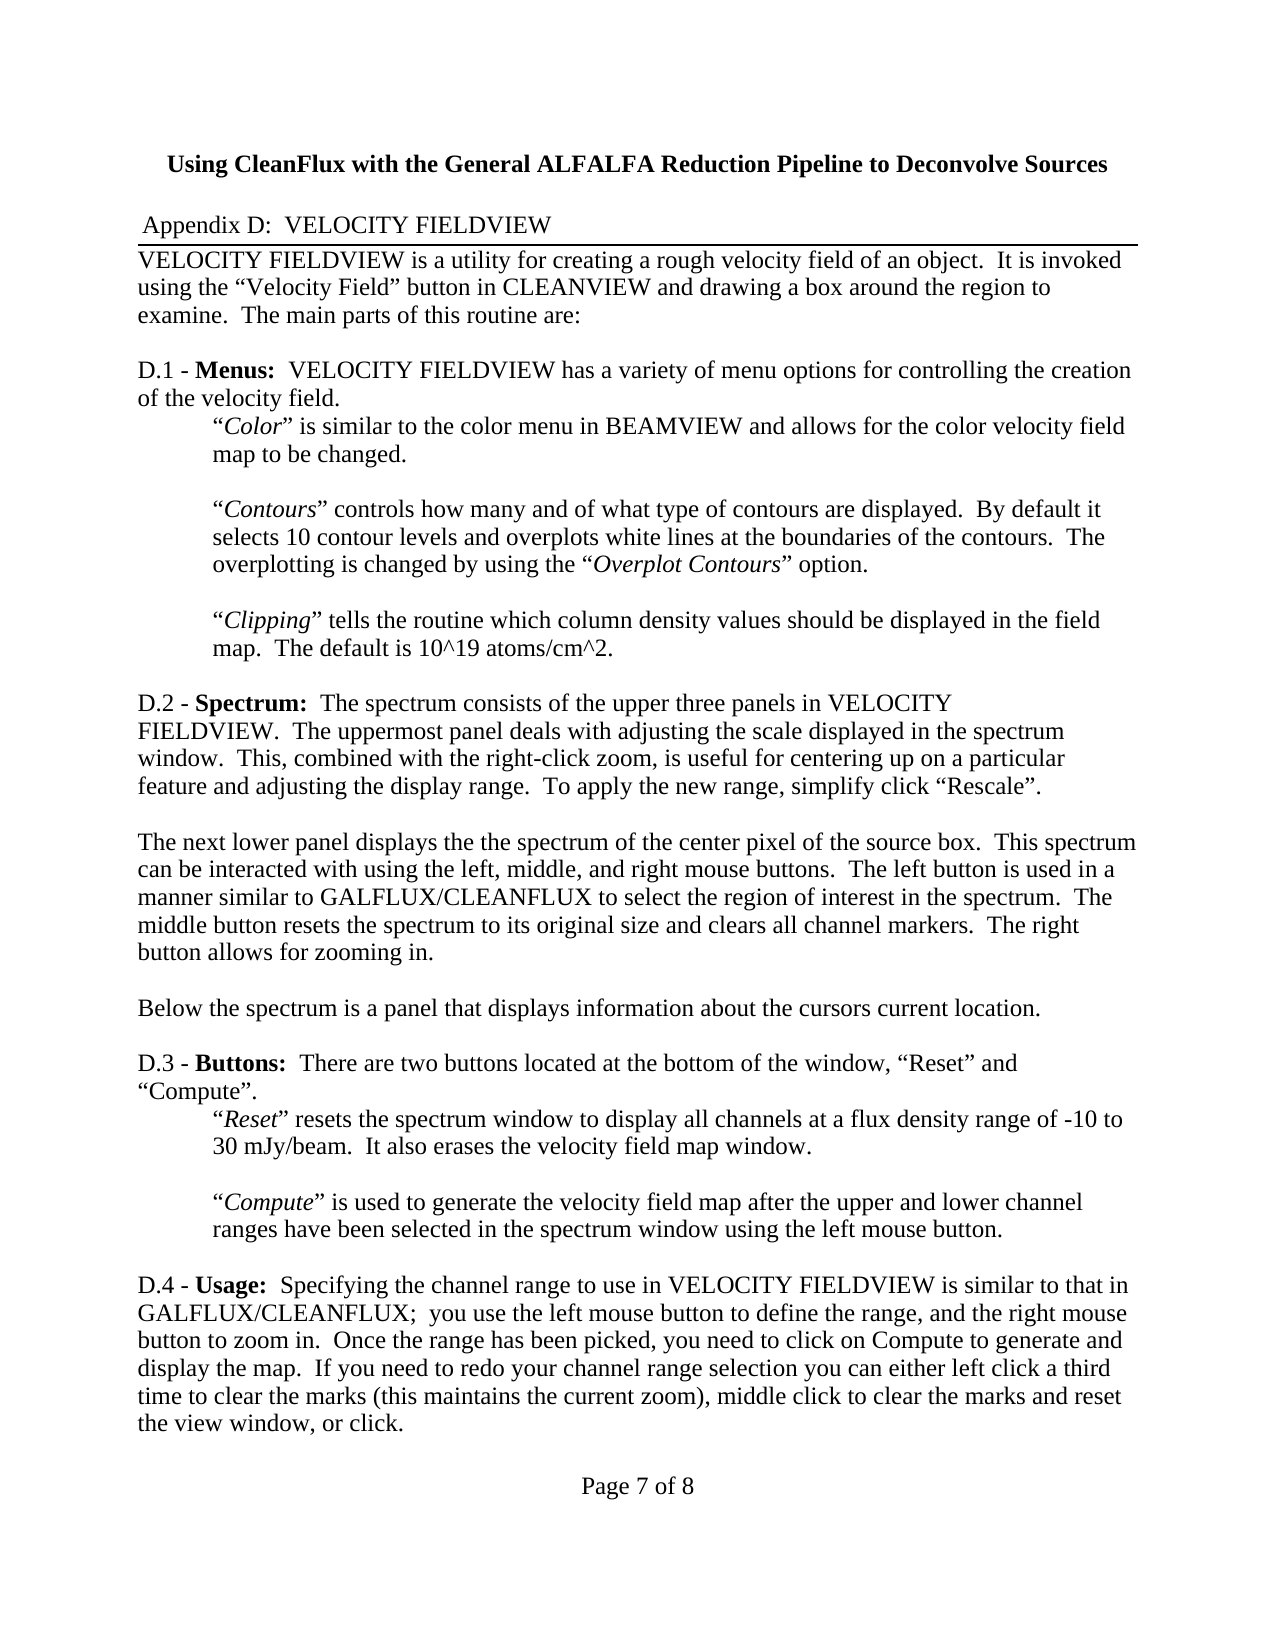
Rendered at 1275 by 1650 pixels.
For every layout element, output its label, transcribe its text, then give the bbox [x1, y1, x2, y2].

text VELOCITY FIELDVIEW is a utility for creating a rough velocity field of an object. It is invoked using the “Velocity Field” button in CLEANVIEW and drawing a box around the region to examine. The main parts of this routine are: [137, 246, 1138, 329]
text D.4 - Usage: Specifying the channel range to use in VELOCITY FIELDVIEW is similar to that in GALFLUX/CLEANFLUX; you use the left mouse button to define the range, and the right mouse button to zoom in. Once the range has been picked, you need to click on Compute to generate and display the map. If you need to redo your channel range selection you can either left click a third time to clear the marks (this maintains the current zoom), middle click to clear the marks and reset the view window, or click. [137, 1271, 1138, 1437]
text “Reset” resets the spectrum window to display all channels at a flux density range of -10 to 30 mJy/beam. It also erases the velocity field map window. [212, 1105, 1138, 1160]
text D.3 - Buttons: There are two buttons located at the bottom of the window, “Reset” and “Compute”. [137, 1049, 1138, 1105]
text “Contours” controls how many and of what type of contours are displayed. By default it selects 10 contour levels and overplots white lines at the boundaries of the contours. The overplotting is changed by using the “Overplot Contours” option. [212, 495, 1138, 578]
text The next lower panel displays the the spectrum of the center pixel of the source box. This spectrum can be interacted with using the left, middle, and right mouse buttons. The left button is used in a manner similar to GALFLUX/CLEANFLUX to select the region of interest in the spectrum. The middle button resets the spectrum to its original size and clears all channel markers. The right button allows for zooming in. [137, 828, 1138, 966]
text FIELDVIEW. The uppermost panel deals with adjusting the scale displayed in the spectrum window. This, combined with the right-click zoom, is useful for centering up on a particular feature and adjusting the display range. To apply the new range, simplify click “Rescale”. [137, 717, 1138, 800]
text D.2 - Spectrum: The spectrum consists of the upper three panels in VELOCITY [137, 689, 1138, 717]
text D.1 - Menus: VELOCITY FIELDVIEW has a variety of menu options for controlling the creation of the velocity field. [137, 357, 1138, 412]
text “Compute” is used to generate the velocity field map after the upper and lower channel ranges have been selected in the spectrum window using the left mouse button. [212, 1188, 1138, 1243]
text Appendix D: VELOCITY FIELDVIEW [137, 207, 1138, 246]
text “Color” is similar to the color menu in BEAMVIEW and allows for the color velocity field map to be changed. [212, 412, 1138, 467]
text Below the spectrum is a panel that displays information about the cursors current location. [137, 994, 1138, 1022]
text “Clipping” tells the routine which column density values should be displayed in the field map. The default is 10^19 atoms/cm^2. [212, 606, 1138, 661]
